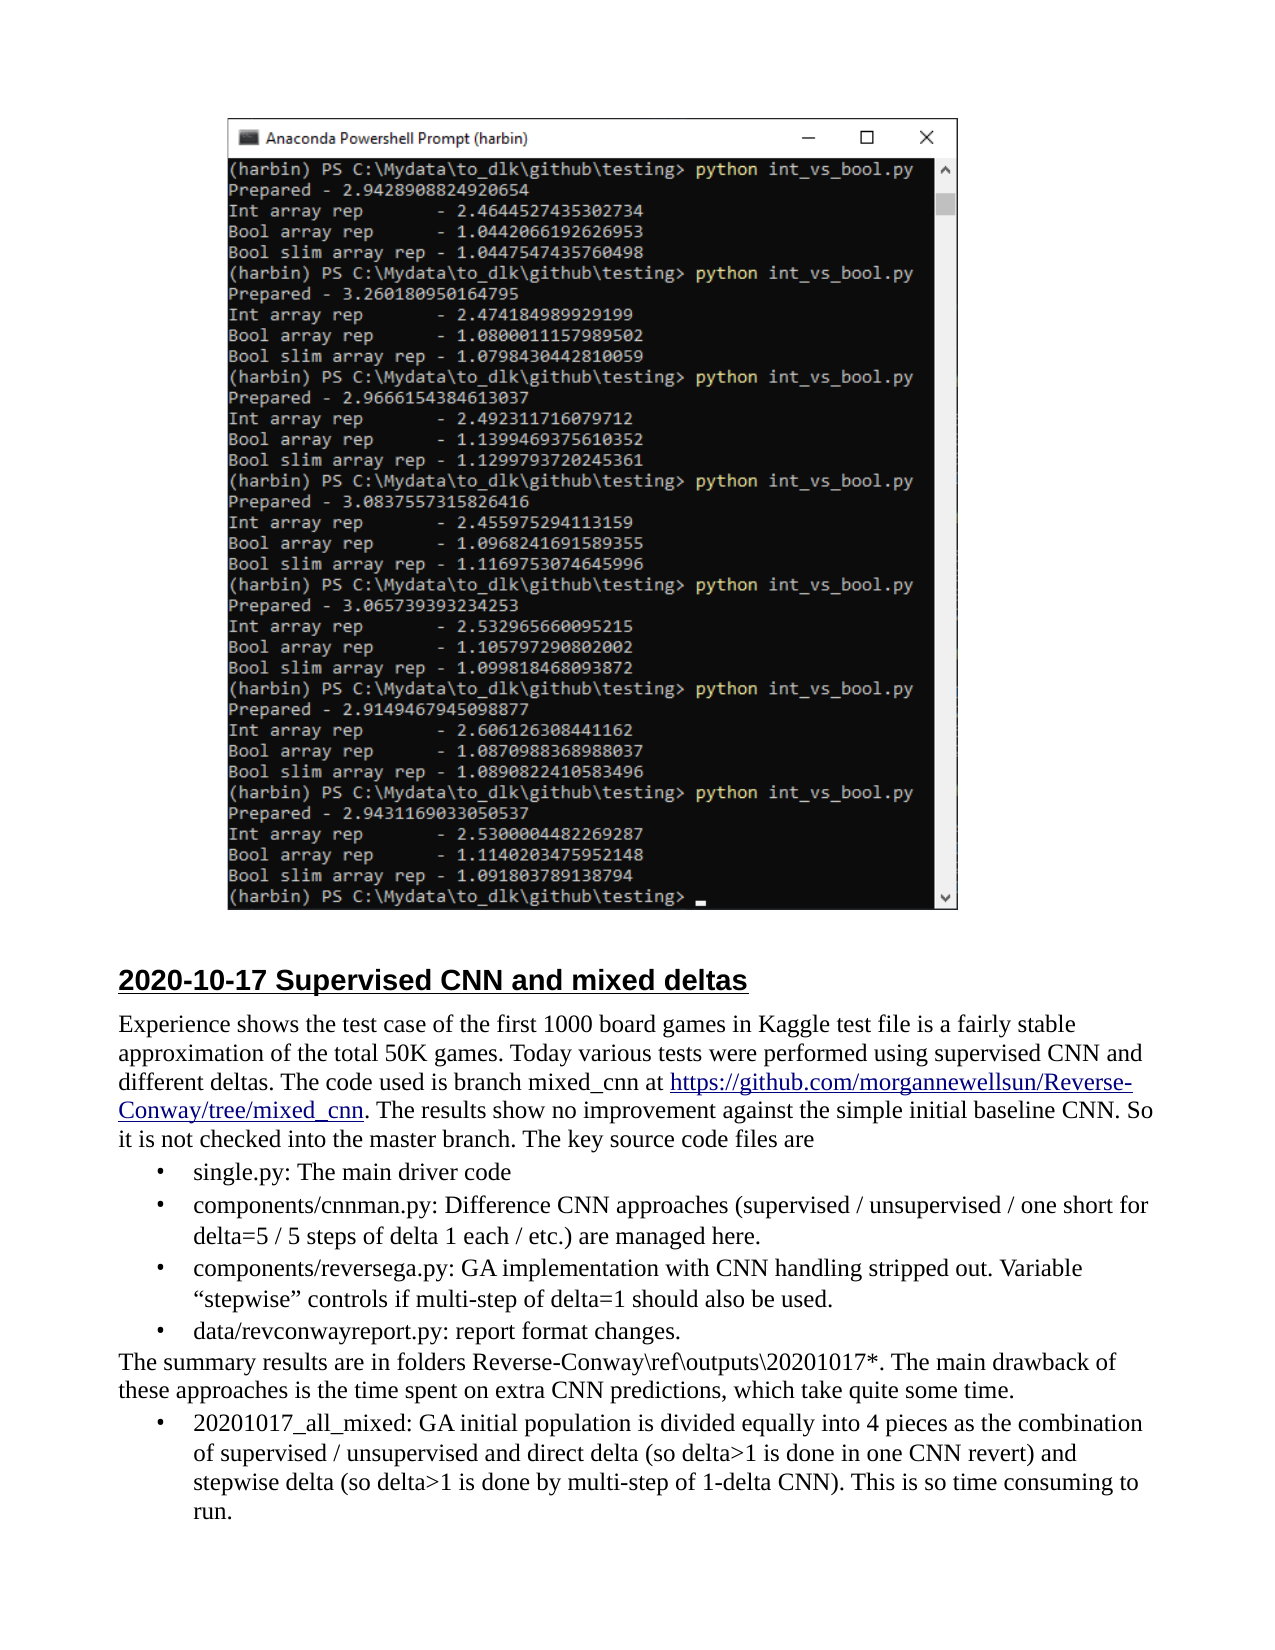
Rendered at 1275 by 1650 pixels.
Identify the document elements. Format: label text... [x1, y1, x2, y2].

list single.py: The main driver code [156, 1153, 1157, 1187]
list 20201017_all_mixed: GA initial population is divided equally into 4 pieces as the combination of supervised / unsupervised and direct delta (so delta>1 is done in one CNN revert) and stepwise delta (so delta>1 is done by multi-step of 1-delta CNN). This is so time consuming to run. [156, 1404, 1157, 1525]
subtitle 2020-10-17 Supervised CNN and mixed deltas [118, 963, 1157, 997]
list components/reversega.py: GA implementation with CNN handling stripped out. Variable “stepwise” controls if multi-step of delta=1 should also be used. [156, 1250, 1157, 1313]
text The summary results are in folders Reverse-Conway\ref\outputs\20201017*. The main drawback of these approaches is the time spent on extra CNN predictions, which take quite some time. [118, 1347, 1157, 1404]
list components/cnnman.py: Difference CNN approaches (supervised / unsupervised / one short for delta=5 / 5 steps of delta 1 each / etc.) are managed here. [156, 1187, 1157, 1250]
list data/revconwayreport.py: report format changes. [156, 1313, 1157, 1347]
text Experience shows the test case of the first 1000 board games in Kaggle test file is a fairly stable approximation of the total 50K games. Today various tests were performed using supervised CNN and different deltas. The code used is branch mixed_cnn at https://github.com/morgannewellsun/Reverse-Conway/tree/mixed_cnn. The results show no improvement against the simple initial baseline CNN. So it is not checked into the master branch. The key source code files are [118, 1009, 1157, 1153]
picture [227, 118, 958, 910]
